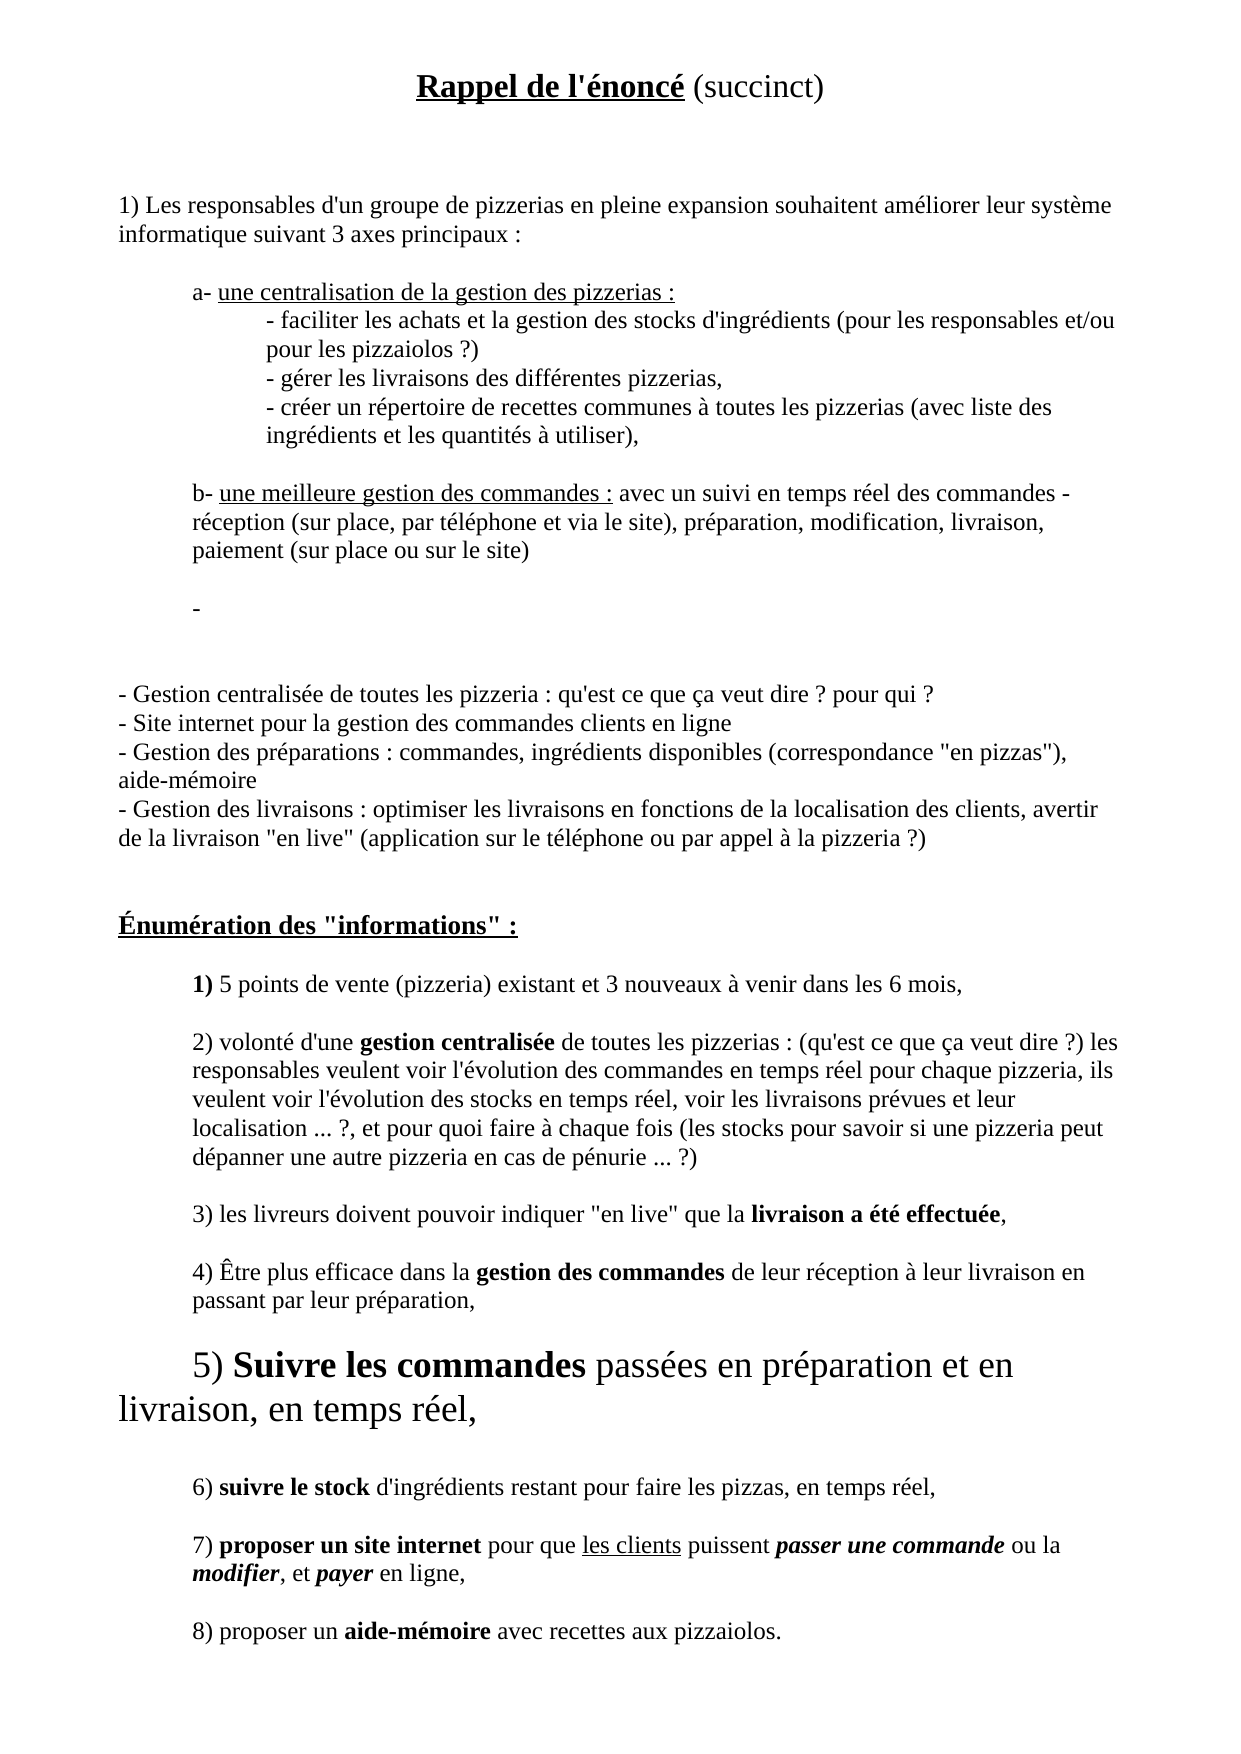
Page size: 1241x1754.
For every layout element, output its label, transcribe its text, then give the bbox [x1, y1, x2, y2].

text 1) Les responsables d'un groupe de pizzerias en pleine expansion souhaitent améliorer leur système informatique suivant 3 axes principaux : [118, 191, 1122, 248]
text 8) proposer un aide-mémoire avec recettes aux pizzaiolos. [118, 1616, 1122, 1645]
text 6) suivre le stock d'ingrédients restant pour faire les pizzas, en temps réel, [118, 1472, 1122, 1501]
text Rappel de l'énoncé (succinct) [118, 66, 1122, 104]
text 5) Suivre les commandes passées en préparation et en livraison, en temps réel, [118, 1343, 1122, 1429]
text 3) les livreurs doivent pouvoir indiquer "en live" que la livraison a été effectuée, [118, 1199, 1122, 1228]
text - [118, 593, 1122, 622]
text - Site internet pour la gestion des commandes clients en ligne [118, 708, 1122, 737]
text 7) proposer un site internet pour que les clients puissent passer une commande ou la modifier, et payer en ligne, [118, 1530, 1122, 1587]
text a- une centralisation de la gestion des pizzerias : [118, 277, 1122, 306]
text - Gestion centralisée de toutes les pizzeria : qu'est ce que ça veut dire ? pour qui ? [118, 679, 1122, 708]
text b- une meilleure gestion des commandes : avec un suivi en temps réel des commandes - réception (sur place, par téléphone et via le site), préparation, modification, livraison, paiement (sur place ou sur le site) [118, 478, 1122, 564]
text 4) Être plus efficace dans la gestion des commandes de leur réception à leur livraison en passant par leur préparation, [118, 1257, 1122, 1314]
text 1) 5 points de vente (pizzeria) existant et 3 nouveaux à venir dans les 6 mois, [118, 969, 1122, 998]
text - gérer les livraisons des différentes pizzerias, [118, 363, 1122, 392]
text - Gestion des livraisons : optimiser les livraisons en fonctions de la localisation des clients, avertir de la livraison "en live" (application sur le téléphone ou par appel à la pizzeria ?) [118, 794, 1122, 852]
text - faciliter les achats et la gestion des stocks d'ingrédients (pour les responsables et/ou pour les pizzaiolos ?) [118, 306, 1122, 363]
text 2) volonté d'une gestion centralisée de toutes les pizzerias : (qu'est ce que ça veut dire ?) les responsables veulent voir l'évolution des commandes en temps réel pour chaque pizzeria, ils veulent voir l'évolution des stocks en temps réel, voir les livraisons prévues et leur localisation ... ?, et pour quoi faire à chaque fois (les stocks pour savoir si une pizzeria peut dépanner une autre pizzeria en cas de pénurie ... ?) [118, 1027, 1122, 1170]
text - créer un répertoire de recettes communes à toutes les pizzerias (avec liste des ingrédients et les quantités à utiliser), [118, 392, 1122, 449]
text Énumération des "informations" : [118, 909, 1122, 940]
text - Gestion des préparations : commandes, ingrédients disponibles (correspondance "en pizzas"), aide-mémoire [118, 737, 1122, 794]
